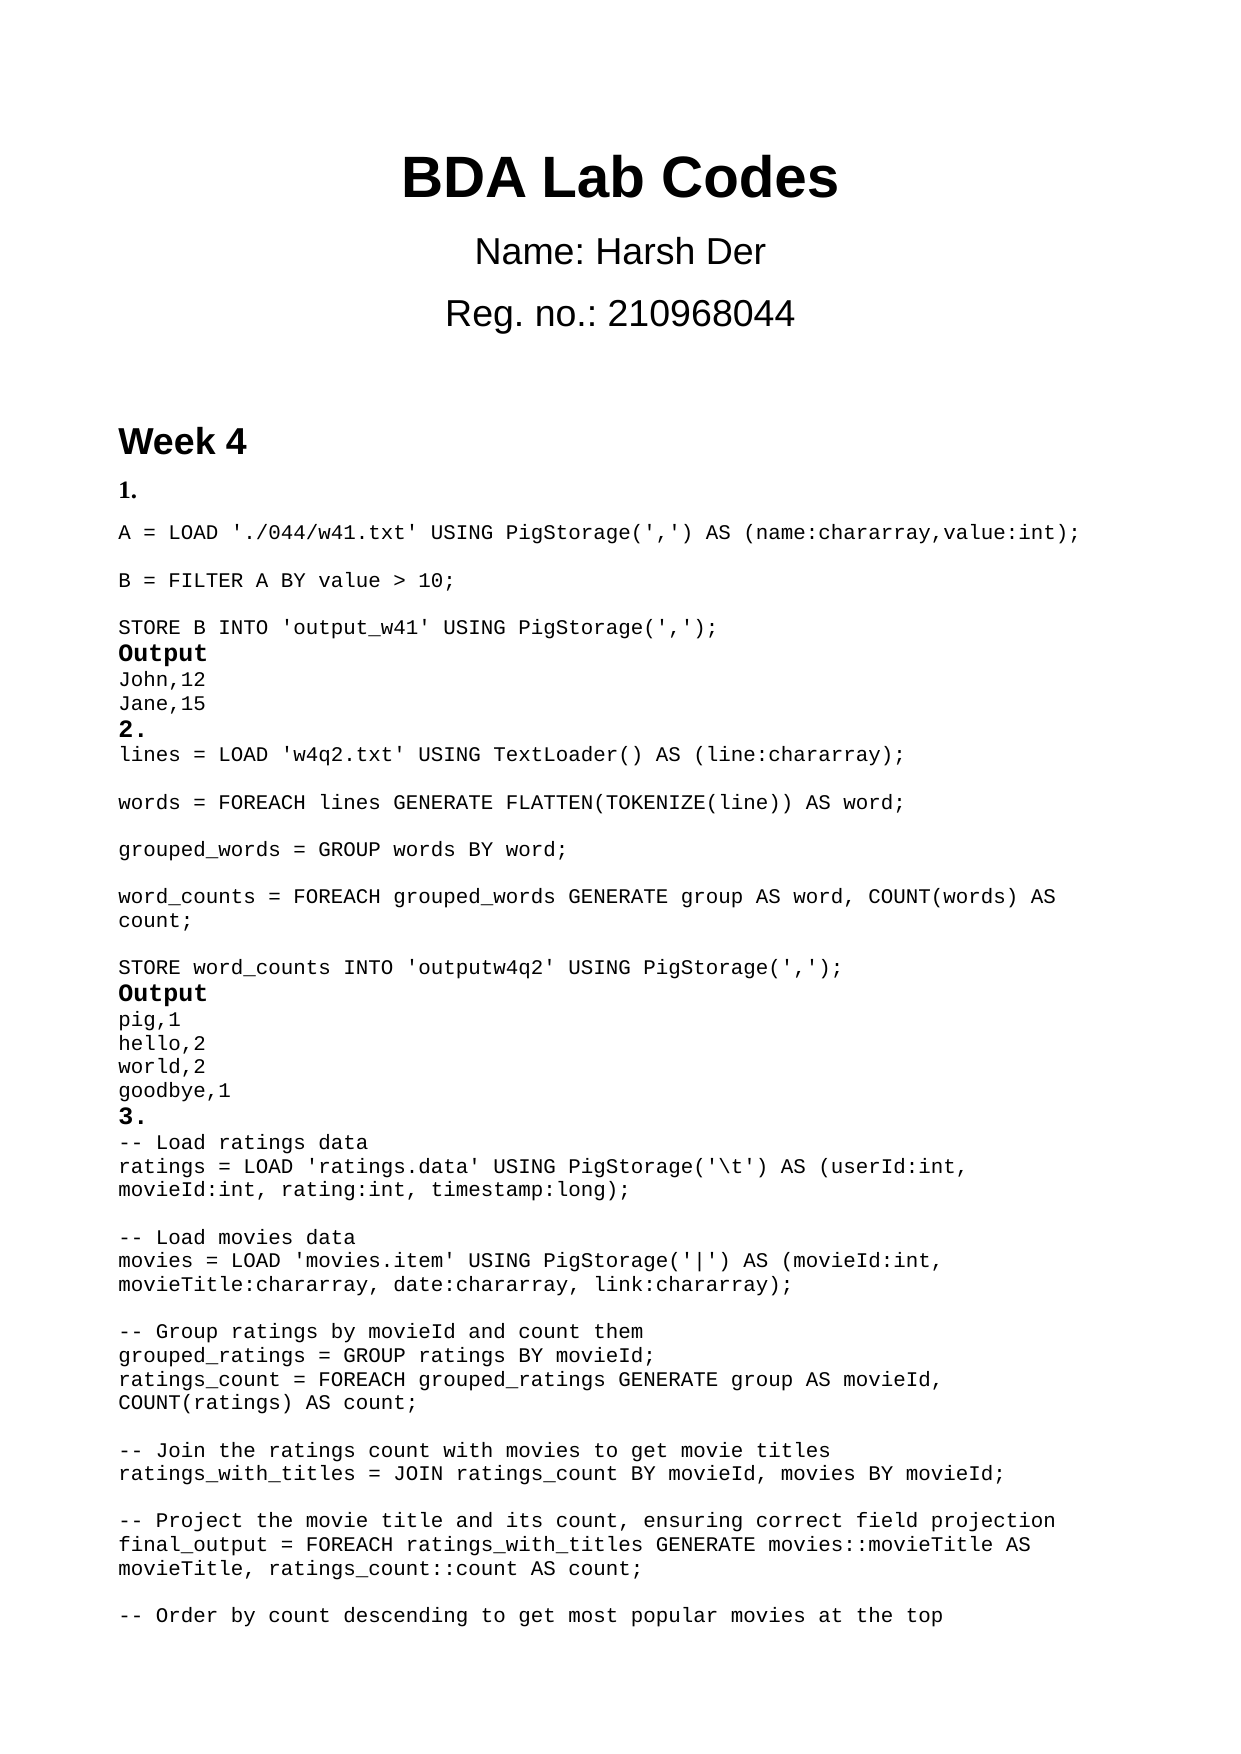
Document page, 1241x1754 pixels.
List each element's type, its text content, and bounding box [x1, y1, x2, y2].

text final_output = FOREACH ratings_with_titles GENERATE movies::movieTitle AS movieTitle, ratings_count::count AS count; [118, 1534, 1122, 1581]
text goodbye,1 [118, 1080, 1122, 1104]
text 3. [118, 1104, 1122, 1132]
subtitle Week 4 [118, 419, 1122, 462]
text grouped_words = GROUP words BY word; [118, 839, 1122, 863]
text -- Load ratings data [118, 1132, 1122, 1156]
text hello,2 [118, 1033, 1122, 1057]
text -- Group ratings by movieId and count them [118, 1321, 1122, 1345]
text -- Order by count descending to get most popular movies at the top [118, 1605, 1122, 1629]
text Output [118, 981, 1122, 1009]
text word_counts = FOREACH grouped_words GENERATE group AS word, COUNT(words) AS count; [118, 886, 1122, 934]
text grouped_ratings = GROUP ratings BY movieId; [118, 1345, 1122, 1369]
title BDA Lab Codes [118, 143, 1122, 210]
text lines = LOAD 'w4q2.txt' USING TextLoader() AS (line:chararray); [118, 744, 1122, 768]
text 1. [118, 475, 1122, 503]
text movies = LOAD 'movies.item' USING PigStorage('|') AS (movieId:int, movieTitle:chararray, date:chararray, link:chararray); [118, 1250, 1122, 1298]
text STORE B INTO 'output_w41' USING PigStorage(','); [118, 617, 1122, 641]
text words = FOREACH lines GENERATE FLATTEN(TOKENIZE(line)) AS word; [118, 792, 1122, 815]
text -- Load movies data [118, 1227, 1122, 1250]
text John,12 [118, 669, 1122, 692]
text B = FILTER A BY value > 10; [118, 569, 1122, 593]
text -- Join the ratings count with movies to get movie titles [118, 1439, 1122, 1463]
subtitle Name: Harsh Der [118, 229, 1122, 272]
text ratings_with_titles = JOIN ratings_count BY movieId, movies BY movieId; [118, 1463, 1122, 1487]
text Output [118, 641, 1122, 669]
text 2. [118, 716, 1122, 744]
text ratings_count = FOREACH grouped_ratings GENERATE group AS movieId, COUNT(ratings) AS count; [118, 1369, 1122, 1416]
text STORE word_counts INTO 'outputw4q2' USING PigStorage(','); [118, 957, 1122, 981]
text Jane,15 [118, 692, 1122, 716]
text world,2 [118, 1057, 1122, 1080]
text pig,1 [118, 1009, 1122, 1033]
text -- Project the movie title and its count, ensuring correct field projection [118, 1511, 1122, 1534]
subtitle Reg. no.: 210968044 [118, 291, 1122, 334]
text A = LOAD './044/w41.txt' USING PigStorage(',') AS (name:chararray,value:int); [118, 522, 1122, 546]
text ratings = LOAD 'ratings.data' USING PigStorage('\t') AS (userId:int, movieId:int, rating:int, timestamp:long); [118, 1156, 1122, 1203]
